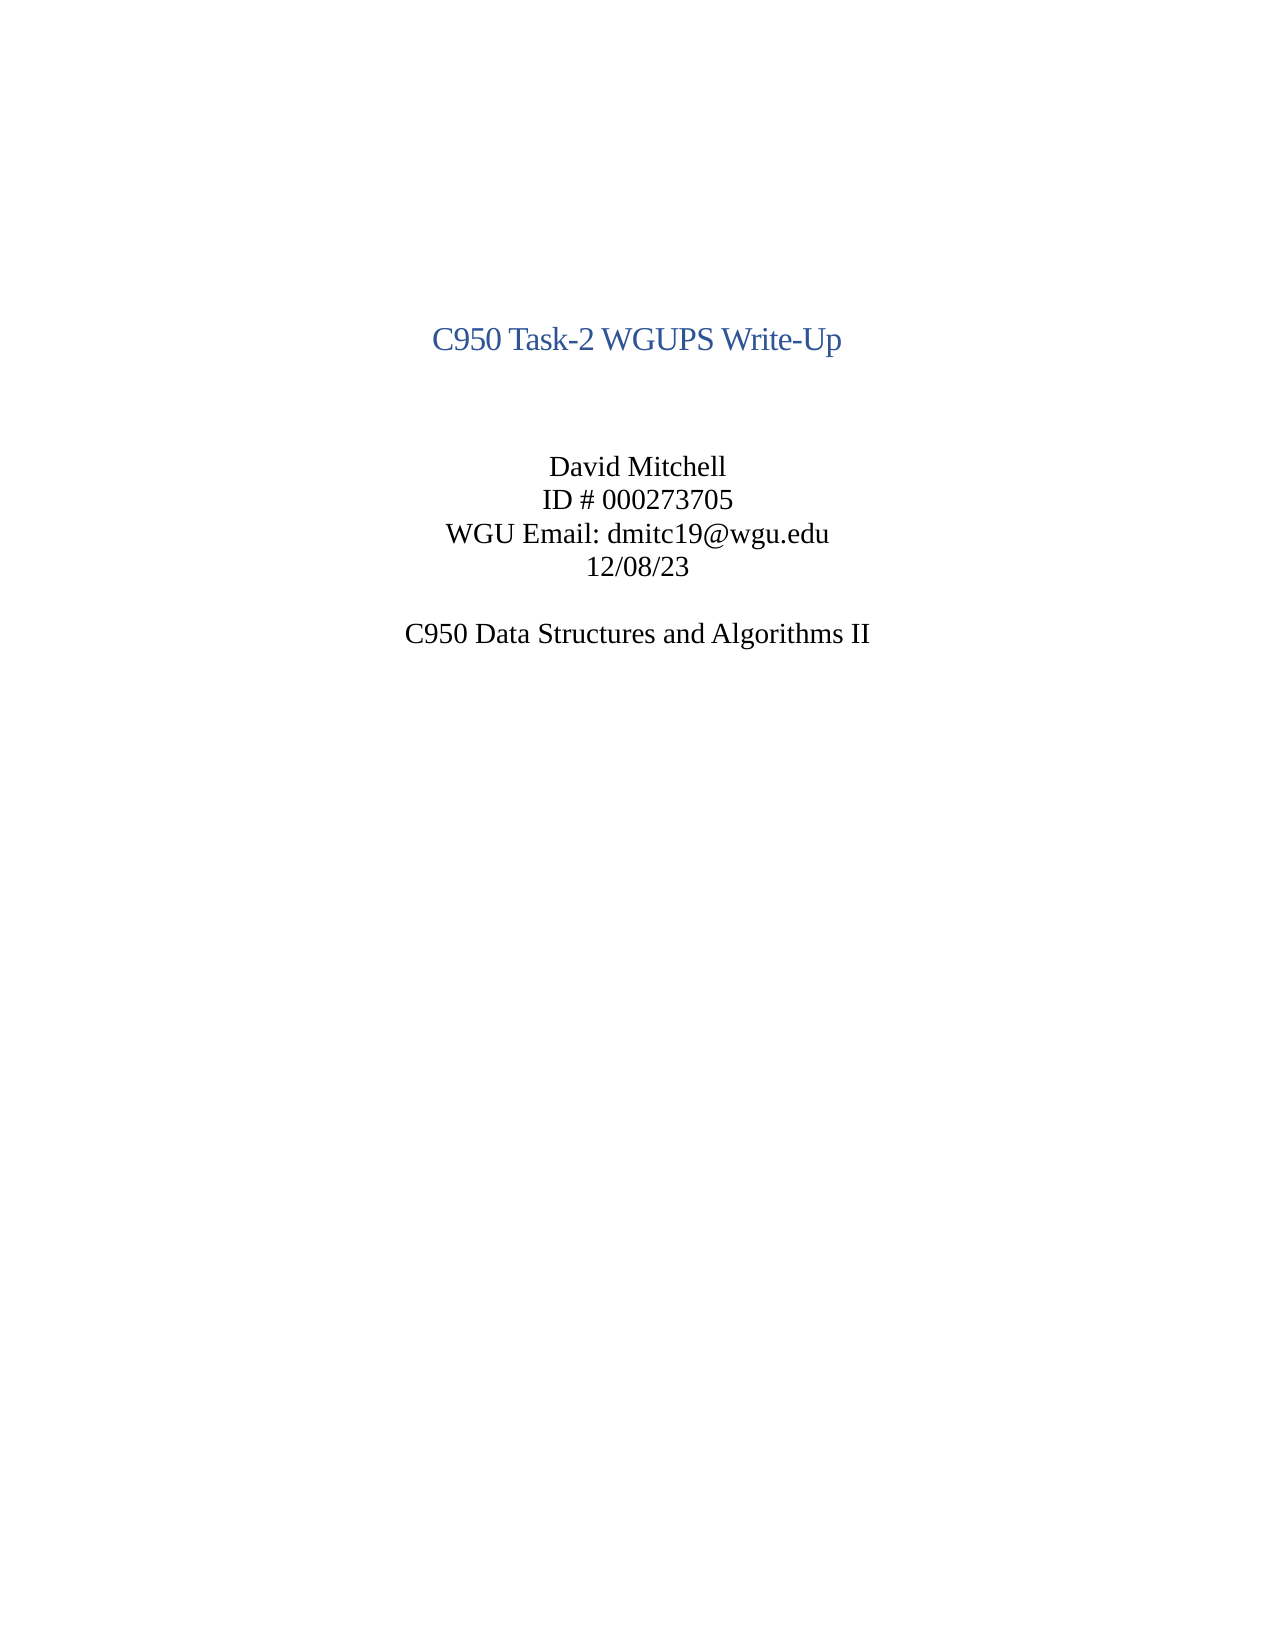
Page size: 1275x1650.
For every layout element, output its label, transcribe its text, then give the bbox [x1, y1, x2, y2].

text David Mitchell [118, 449, 1157, 482]
text WGU Email: dmitc19@wgu.edu [118, 516, 1157, 549]
text ID # 000273705 [118, 482, 1157, 516]
text 12/08/23 [118, 549, 1157, 583]
text C950 Data Structures and Algorithms II [118, 616, 1157, 650]
text C950 Task-2 WGUPS Write-Up [118, 319, 1157, 358]
